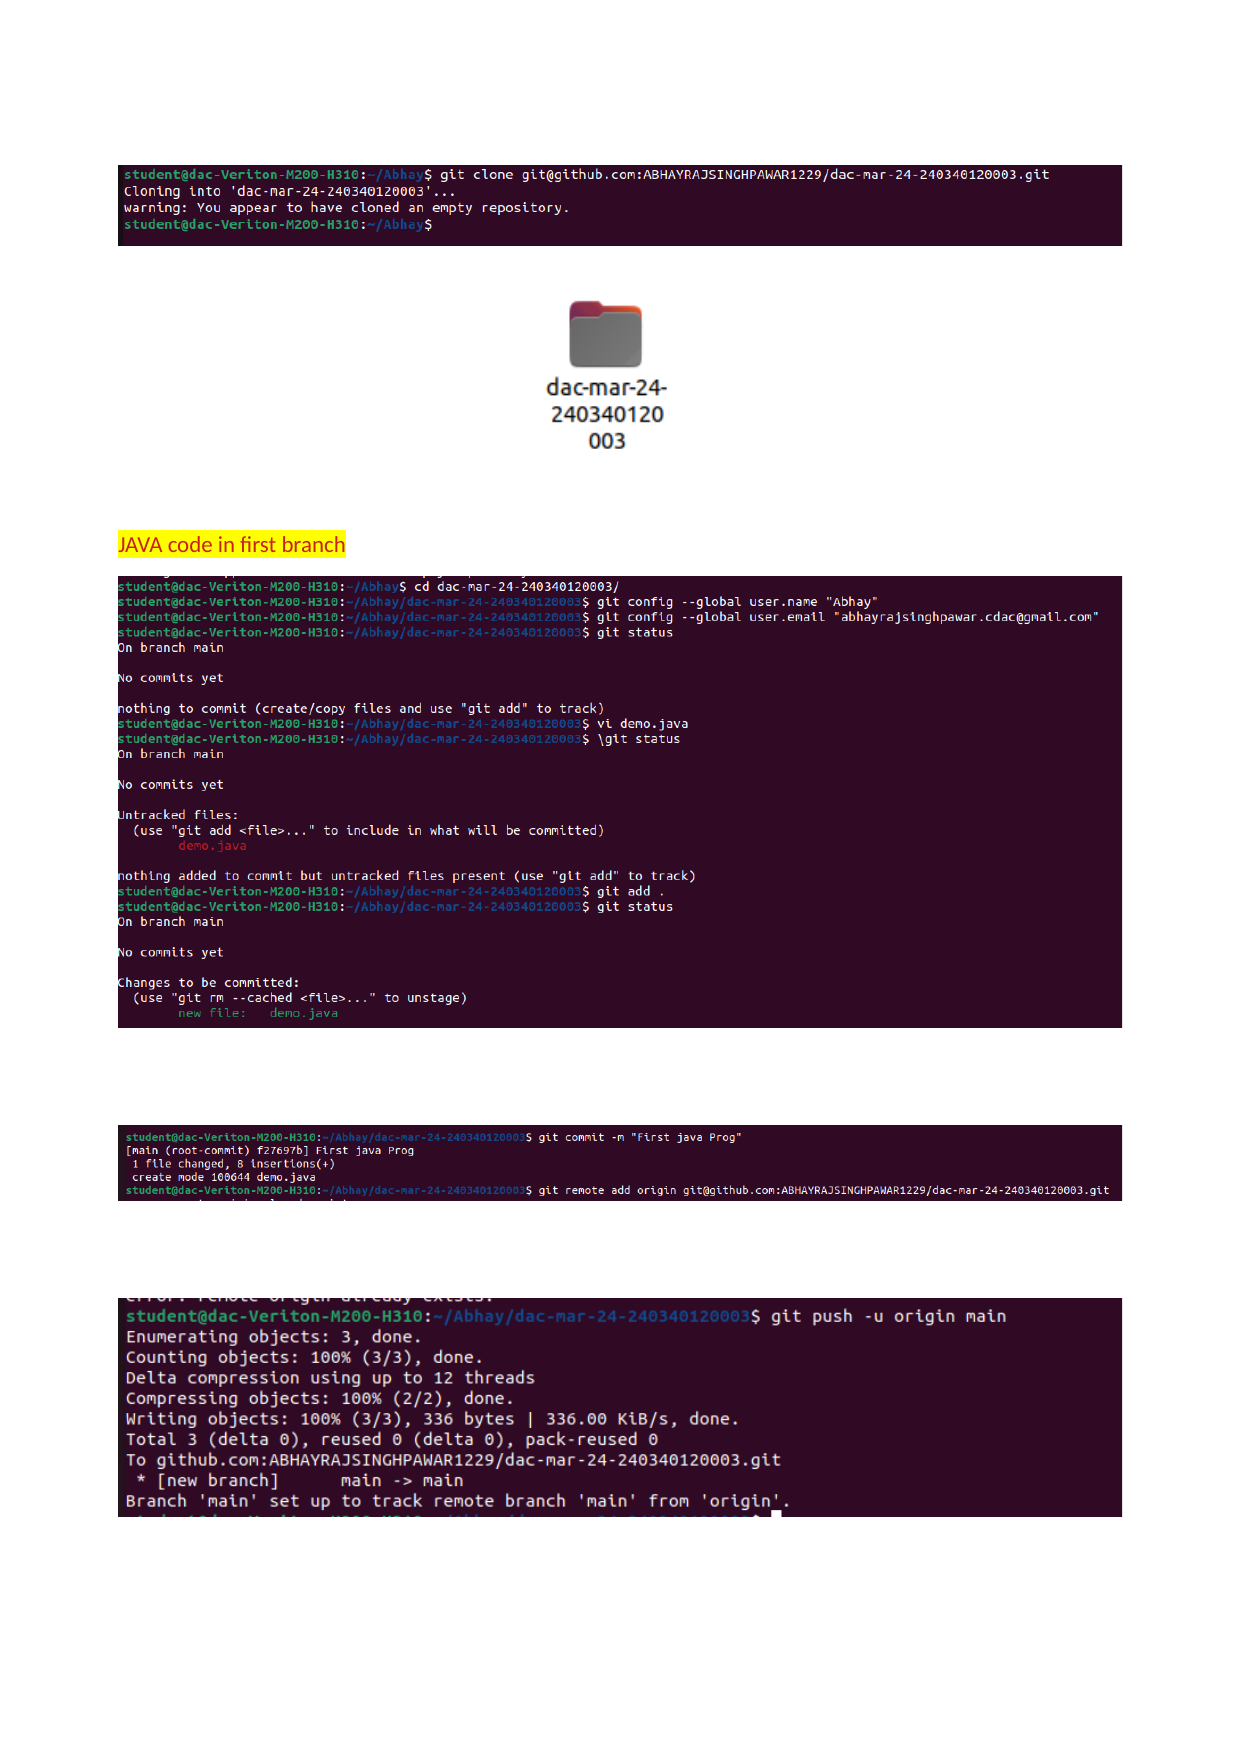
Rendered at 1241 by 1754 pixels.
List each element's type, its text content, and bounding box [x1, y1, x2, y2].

picture [118, 1298, 1123, 1517]
picture [118, 165, 1123, 246]
picture [482, 296, 758, 493]
picture [118, 1125, 1123, 1201]
picture [118, 576, 1123, 1028]
text JAVA code in first branch [118, 530, 1122, 558]
